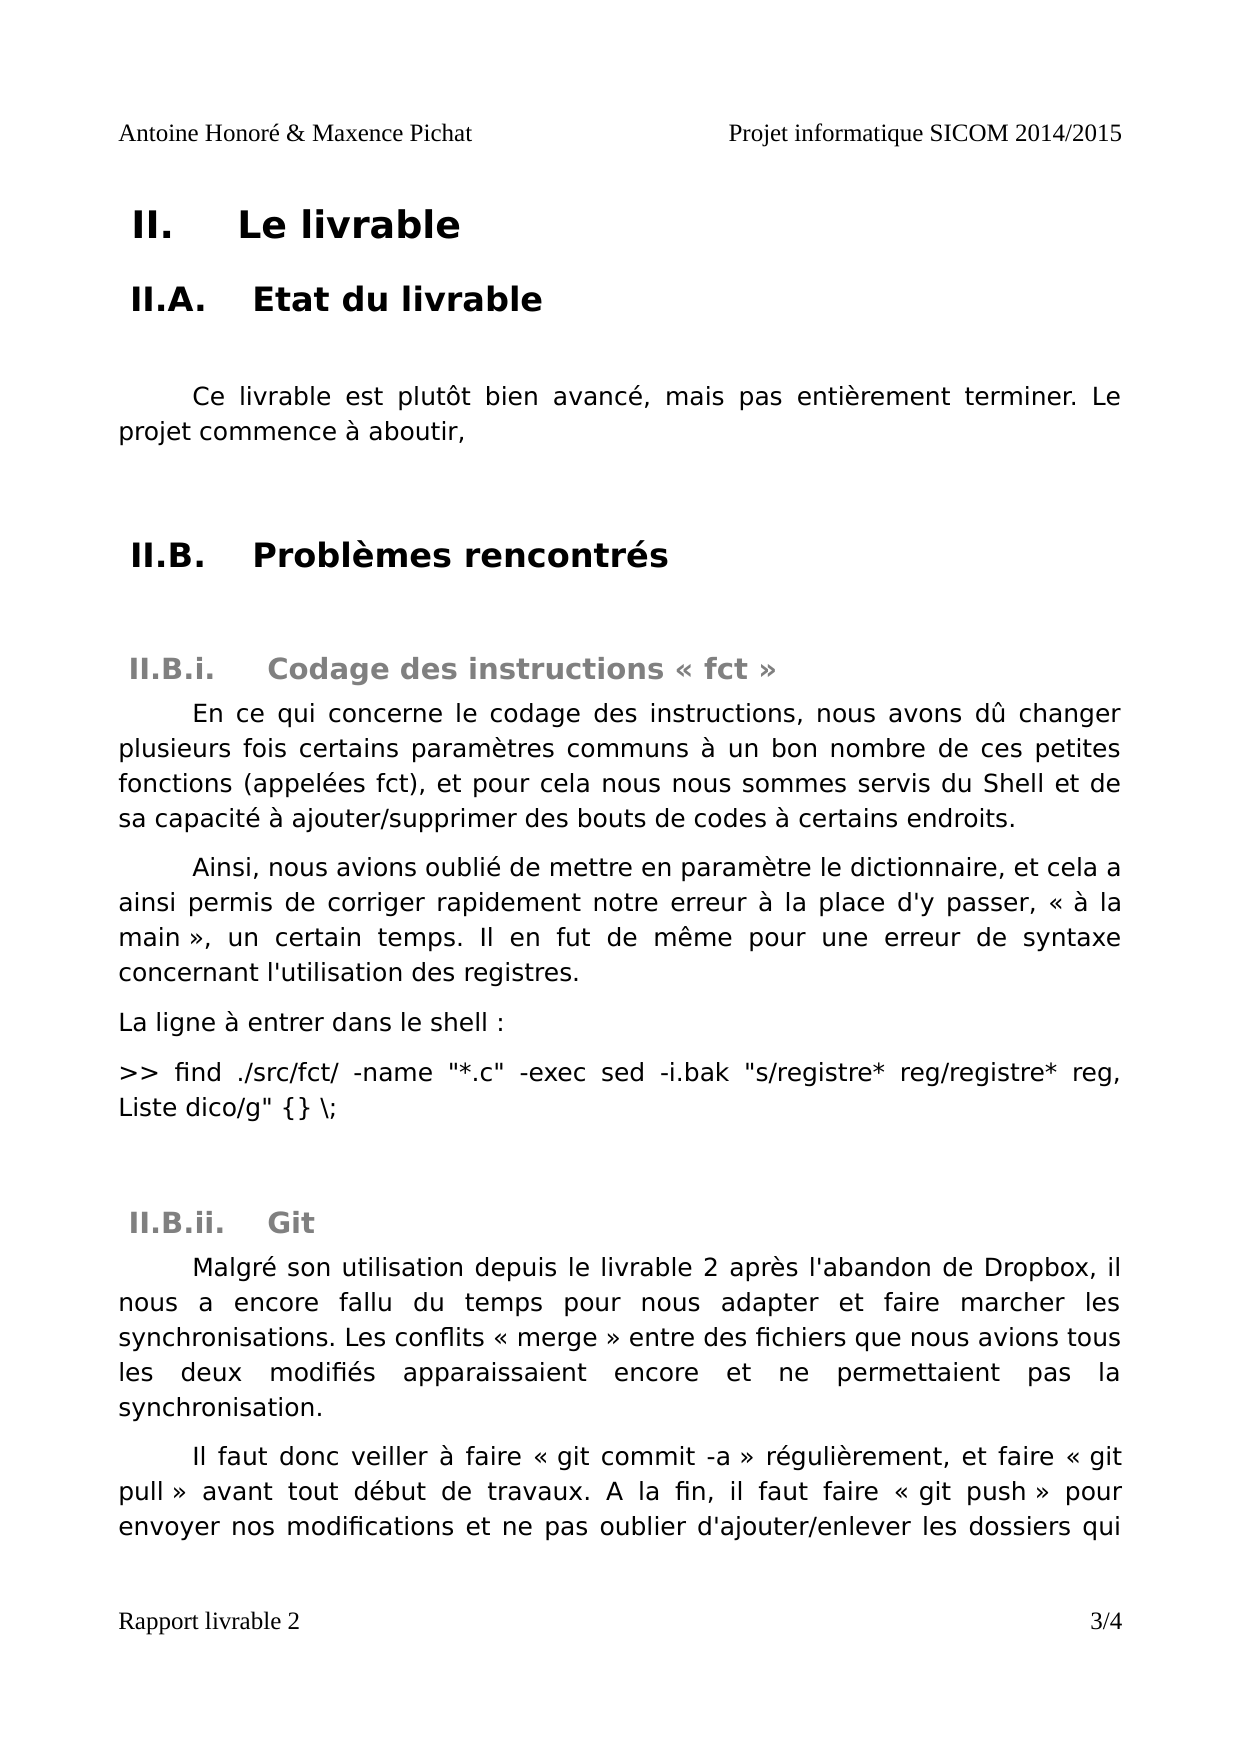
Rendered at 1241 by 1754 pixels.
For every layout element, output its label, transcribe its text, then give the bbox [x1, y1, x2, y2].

text En ce qui concerne le codage des instructions, nous avons dû changer plusieurs fois certains paramètres communs à un bon nombre de ces petites fonctions (appelées fct), et pour cela nous nous sommes servis du Shell et de sa capacité à ajouter/supprimer des bouts de codes à certains endroits. [118, 699, 1122, 833]
text Ce livrable est plutôt bien avancé, mais pas entièrement terminer. Le projet commence à aboutir, [118, 382, 1122, 446]
subtitle Codage des instructions « fct » [118, 652, 1122, 686]
subtitle Etat du livrable [118, 281, 1122, 320]
text Malgré son utilisation depuis le livrable 2 après l'abandon de Dropbox, il nous a encore fallu du temps pour nous adapter et faire marcher les synchronisations. Les conflits « merge » entre des fichiers que nous avions tous les deux modifiés apparaissaient encore et ne permettaient pas la synchronisation. [118, 1253, 1122, 1422]
text >> find ./src/fct/ -name "*.c" -exec sed -i.bak "s/registre* reg/registre* reg, Liste dico/g" {} \; [118, 1058, 1122, 1122]
text La ligne à entrer dans le shell : [118, 1008, 1122, 1037]
subtitle Problèmes rencontrés [118, 537, 1122, 576]
subtitle Le livrable [118, 203, 1122, 247]
subtitle Git [118, 1206, 1122, 1240]
text Ainsi, nous avions oublié de mettre en paramètre le dictionnaire, et cela a ainsi permis de corriger rapidement notre erreur à la place d'y passer, « à la main », un certain temps. Il en fut de même pour une erreur de syntaxe concernant l'utilisation des registres. [118, 853, 1122, 988]
text Il faut donc veiller à faire « git commit -a » régulièrement, et faire « git pull » avant tout début de travaux. A la fin, il faut faire « git push » pour envoyer nos modifications et ne pas oublier d'ajouter/enlever les dossiers qui [118, 1442, 1122, 1542]
